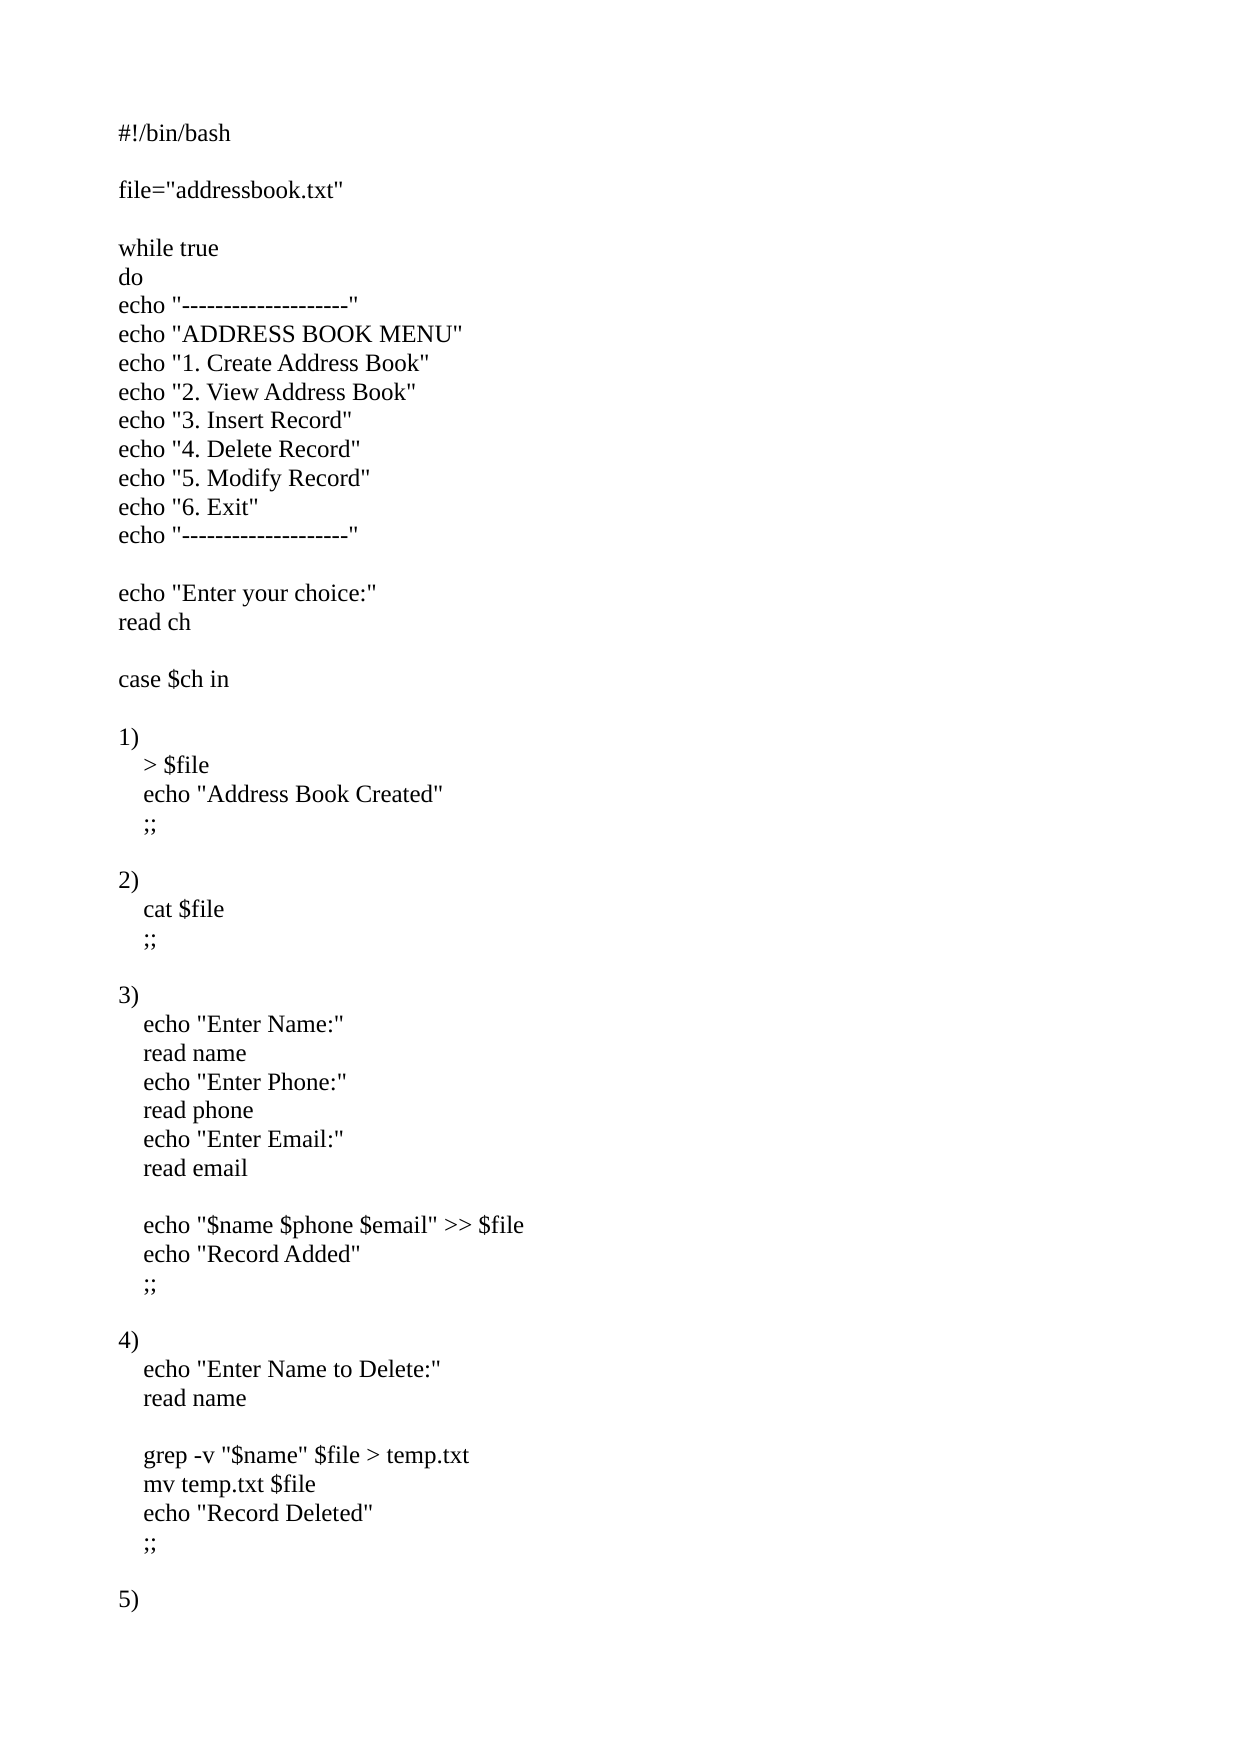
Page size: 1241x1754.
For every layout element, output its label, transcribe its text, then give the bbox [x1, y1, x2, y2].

text echo "--------------------" [118, 291, 1122, 319]
text while true [118, 233, 1122, 262]
text echo "Enter Name:" [118, 1009, 1122, 1038]
text 1) [118, 722, 1122, 751]
text echo "4. Delete Record" [118, 434, 1122, 463]
text read name [118, 1383, 1122, 1412]
text echo "Enter Name to Delete:" [118, 1354, 1122, 1383]
text read phone [118, 1096, 1122, 1124]
text echo "--------------------" [118, 521, 1122, 549]
text file="addressbook.txt" [118, 176, 1122, 204]
text echo "1. Create Address Book" [118, 348, 1122, 377]
text ;; [118, 808, 1122, 837]
text read ch [118, 607, 1122, 636]
text 4) [118, 1326, 1122, 1354]
text echo "Record Deleted" [118, 1498, 1122, 1527]
text 2) [118, 866, 1122, 894]
text ;; [118, 1268, 1122, 1297]
text echo "3. Insert Record" [118, 406, 1122, 434]
text echo "2. View Address Book" [118, 377, 1122, 406]
text echo "Enter your choice:" [118, 578, 1122, 607]
text mv temp.txt $file [118, 1469, 1122, 1498]
text echo "5. Modify Record" [118, 463, 1122, 492]
text echo "ADDRESS BOOK MENU" [118, 319, 1122, 348]
text echo "Enter Phone:" [118, 1067, 1122, 1096]
text echo "Address Book Created" [118, 779, 1122, 808]
text grep -v "$name" $file > temp.txt [118, 1441, 1122, 1469]
text cat $file [118, 894, 1122, 923]
text read name [118, 1038, 1122, 1067]
text echo "Record Added" [118, 1239, 1122, 1268]
text #!/bin/bash [118, 118, 1122, 147]
text echo "6. Exit" [118, 492, 1122, 521]
text read email [118, 1153, 1122, 1182]
text echo "$name $phone $email" >> $file [118, 1211, 1122, 1239]
text echo "Enter Email:" [118, 1124, 1122, 1153]
text 3) [118, 981, 1122, 1009]
text 5) [118, 1584, 1122, 1613]
text case $ch in [118, 664, 1122, 693]
text do [118, 262, 1122, 291]
text > $file [118, 751, 1122, 779]
text ;; [118, 1527, 1122, 1556]
text ;; [118, 923, 1122, 952]
